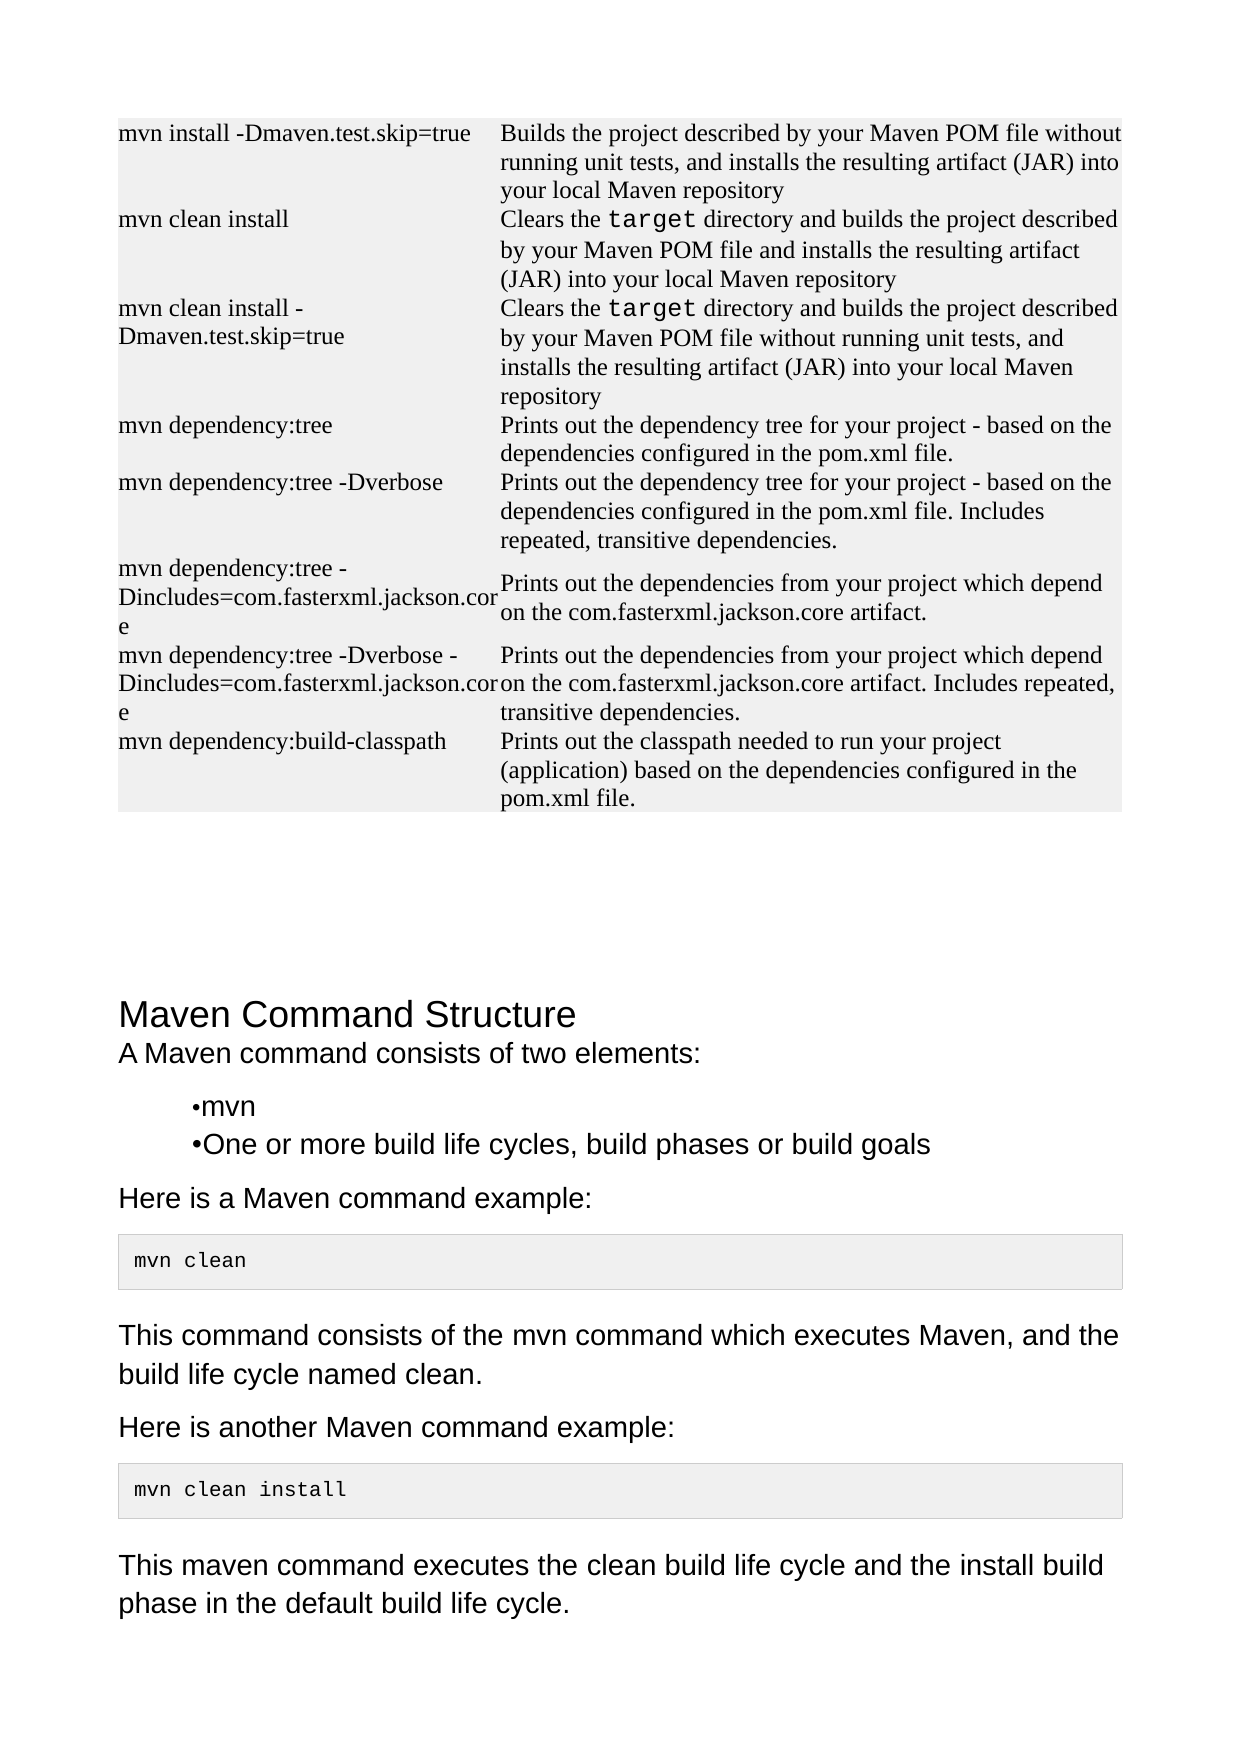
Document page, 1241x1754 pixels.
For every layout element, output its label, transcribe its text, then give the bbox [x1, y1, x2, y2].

text Here is a Maven command example: [118, 1181, 1122, 1214]
list One or more build life cycles, build phases or build goals [118, 1127, 1122, 1161]
text This command consists of the mvn command which executes Maven, and the build life cycle named clean. [118, 1318, 1122, 1391]
table_cell Prints out the dependencies from your project which depend on the com.fasterxml.jackson.core artifact. Includes repeated, transitive dependencies. [500, 640, 1122, 726]
text Here is another Maven command example: [118, 1410, 1122, 1444]
table_cell mvn dependency:tree -Dverbose -Dincludes=com.fasterxml.jackson.core [118, 640, 500, 726]
table_cell Prints out the dependency tree for your project - based on the dependencies configured in the pom.xml file. Includes repeated, transitive dependencies. [500, 467, 1122, 553]
table_cell Builds the project described by your Maven POM file without running unit tests, and installs the resulting artifact (JAR) into your local Maven repository [500, 118, 1122, 204]
table_cell mvn dependency:build-classpath [118, 726, 500, 812]
text This maven command executes the clean build life cycle and the install build phase in the default build life cycle. [118, 1548, 1122, 1620]
table_cell mvn dependency:tree -Dincludes=com.fasterxml.jackson.core [118, 554, 500, 640]
table_cell Clears the target directory and builds the project described by your Maven POM file and installs the resulting artifact (JAR) into your local Maven repository [500, 204, 1122, 293]
table_cell Prints out the dependency tree for your project - based on the dependencies configured in the pom.xml file. [500, 410, 1122, 467]
table_cell mvn clean install -Dmaven.test.skip=true [118, 293, 500, 410]
text mvn clean [119, 1235, 1122, 1289]
table_cell Prints out the dependencies from your project which depend on the com.fasterxml.jackson.core artifact. [500, 554, 1122, 640]
table_cell mvn clean install [118, 204, 500, 293]
list mvn [118, 1089, 1122, 1122]
text mvn clean install [119, 1464, 1122, 1518]
table_cell mvn dependency:tree [118, 410, 500, 467]
table_cell Clears the target directory and builds the project described by your Maven POM file without running unit tests, and installs the resulting artifact (JAR) into your local Maven repository [500, 293, 1122, 410]
table_cell mvn dependency:tree -Dverbose [118, 467, 500, 553]
text A Maven command consists of two elements: [118, 1036, 1122, 1069]
table_cell mvn install -Dmaven.test.skip=true [118, 118, 500, 204]
subtitle Maven Command Structure [118, 993, 1122, 1036]
table_cell Prints out the classpath needed to run your project (application) based on the dependencies configured in the pom.xml file. [500, 726, 1122, 812]
